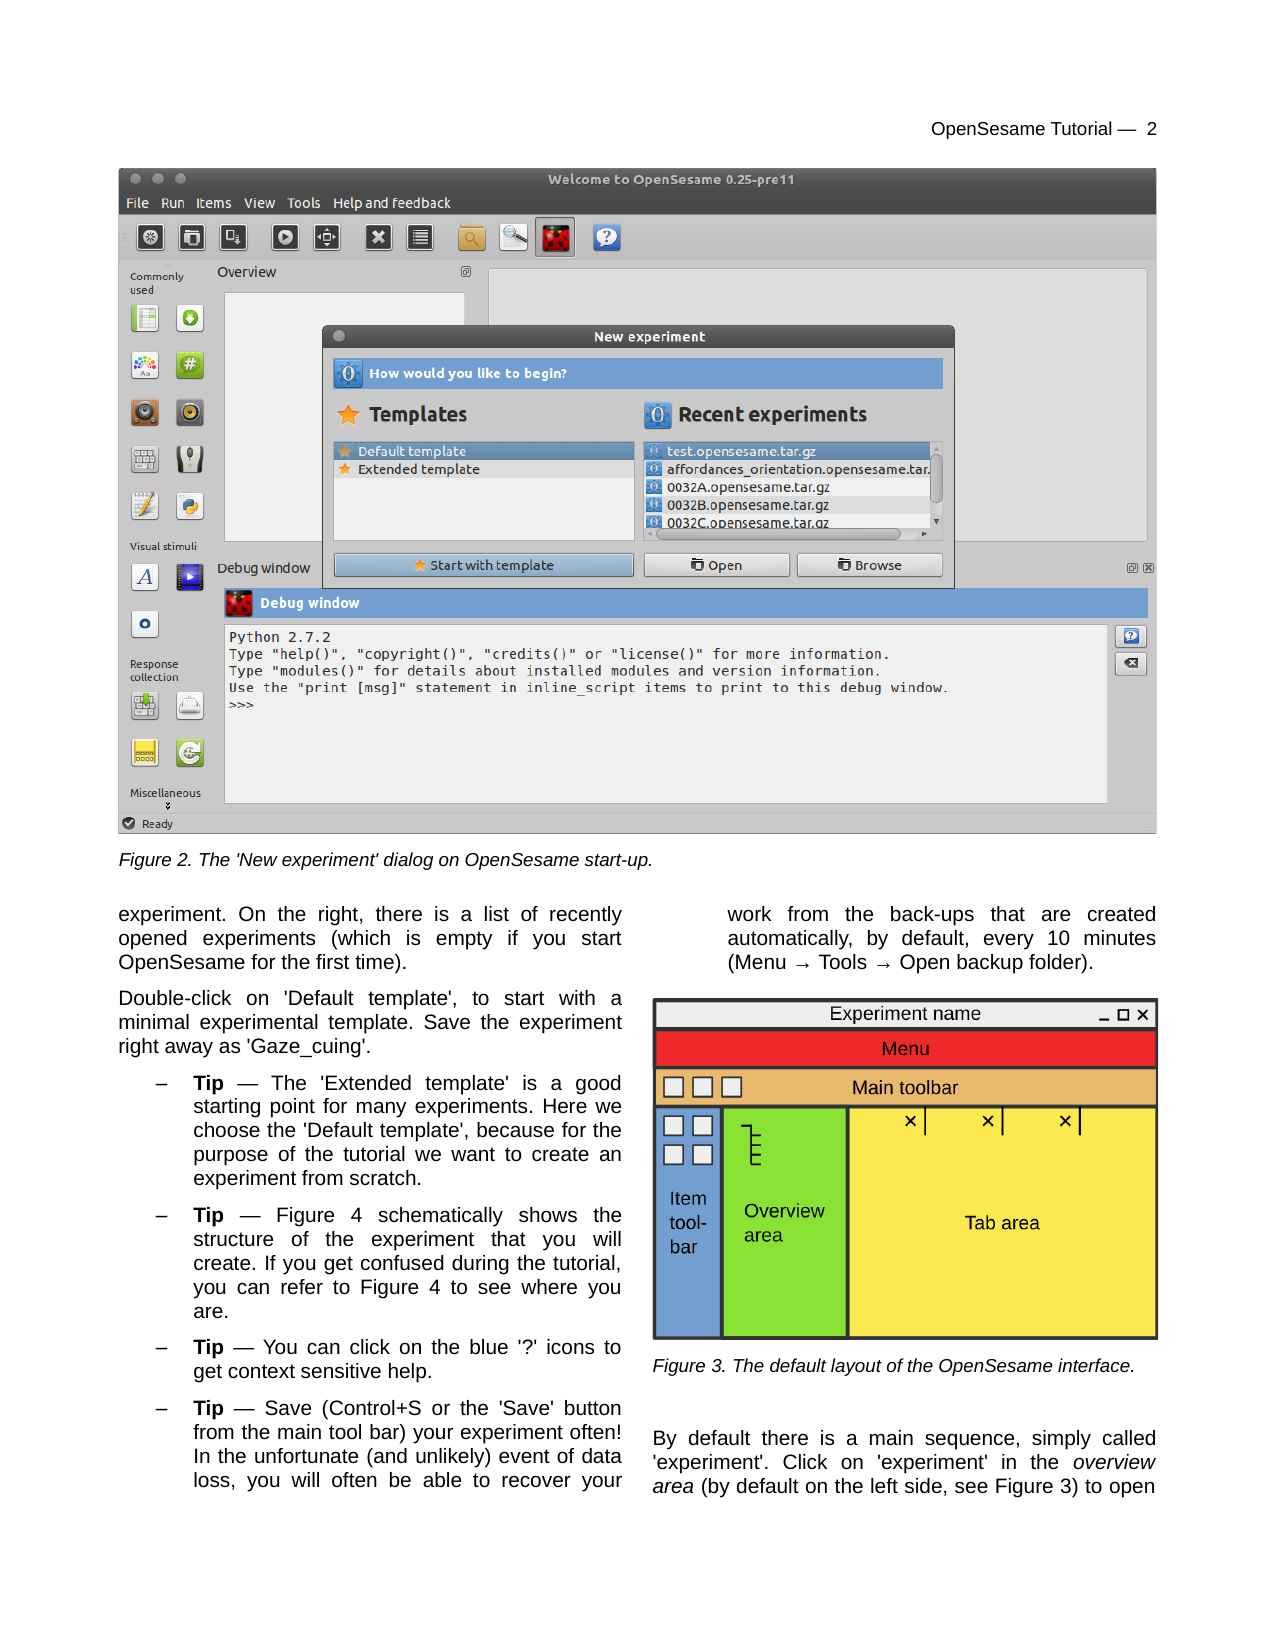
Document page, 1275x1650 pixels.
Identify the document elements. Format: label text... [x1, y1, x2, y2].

text Double-click on 'Default template', to start with a minimal experimental template. Save the experiment right away as 'Gaze_cuing'. [118, 986, 622, 1058]
list Tip — The 'Extended template' is a good starting point for many experiments. Here we choose the 'Default template', because for the purpose of the tutorial we want to create an experiment from scratch. [156, 1070, 622, 1190]
picture [652, 998, 1159, 1340]
list Tip — Save (Control+S or the 'Save' button from the main tool bar) your experiment often! In the unfortunate (and unlikely) event of data loss, you will often be able to recover your [156, 1396, 622, 1492]
list Tip — You can click on the blue '?' icons to get context sensitive help. [156, 1335, 622, 1383]
text Figure 2. The 'New experiment' dialog on OpenSesame start-up. [118, 834, 1157, 871]
picture [118, 168, 1157, 834]
text experiment. On the right, there is a list of recently opened experiments (which is empty if you start OpenSesame for the first time). [118, 872, 622, 973]
list Tip — Figure 4 schematically shows the structure of the experiment that you will create. If you get confused during the tutorial, you can refer to Figure 4 to see where you are. [156, 1203, 622, 1323]
list work from the back-ups that are created automatically, by default, every 10 minutes (Menu → Tools → Open backup folder). [690, 872, 1157, 973]
text By default there is a main sequence, simply called 'experiment'. Click on 'experiment' in the overview area (by default on the left side, see Figure 3) to open its tab in the tab area. The 'experiment' sequence consists of two items: a notepad called 'getting started' and a sketchpad called 'welcome'. [652, 1426, 1157, 1498]
text Figure 3. The default layout of the OpenSesame interface. [652, 1340, 1158, 1376]
